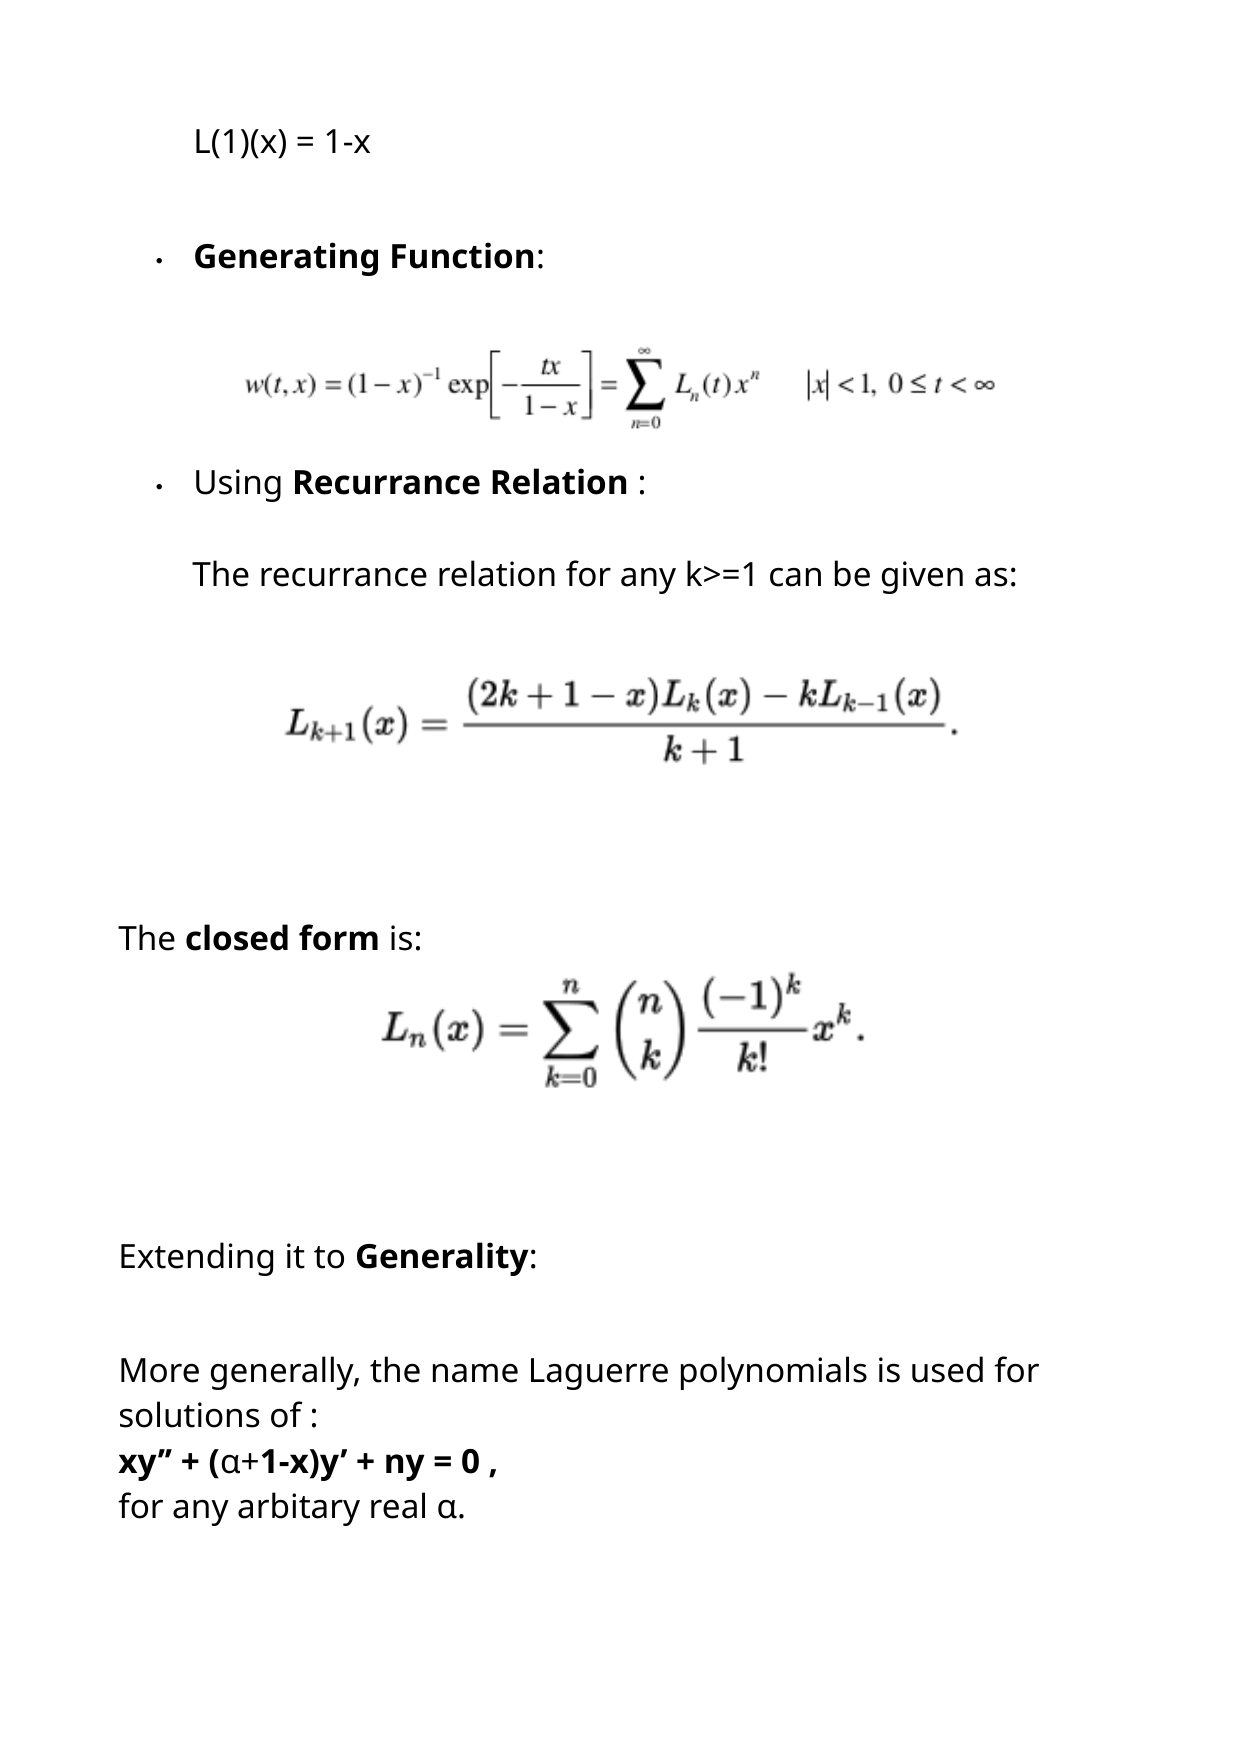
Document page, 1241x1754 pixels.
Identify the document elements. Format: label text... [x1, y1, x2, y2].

picture [225, 334, 1015, 459]
list L(1)(x) = 1-x [156, 118, 1122, 233]
list Using Recurrance Relation : [156, 325, 1122, 551]
text The recurrance relation for any k>=1 can be given as: The closed form is: [118, 551, 1122, 960]
text xy’’ + (α+1-x)y’ + ny = 0 , [118, 1438, 1122, 1483]
picture [238, 659, 1021, 783]
text More generally, the name Laguerre polynomials is used for solutions of : [118, 1347, 1122, 1438]
picture [305, 960, 935, 1108]
text Extending it to Generality: [118, 960, 1122, 1347]
text for any arbitary real α. [118, 1483, 1122, 1528]
list Generating Function: [156, 233, 1122, 278]
